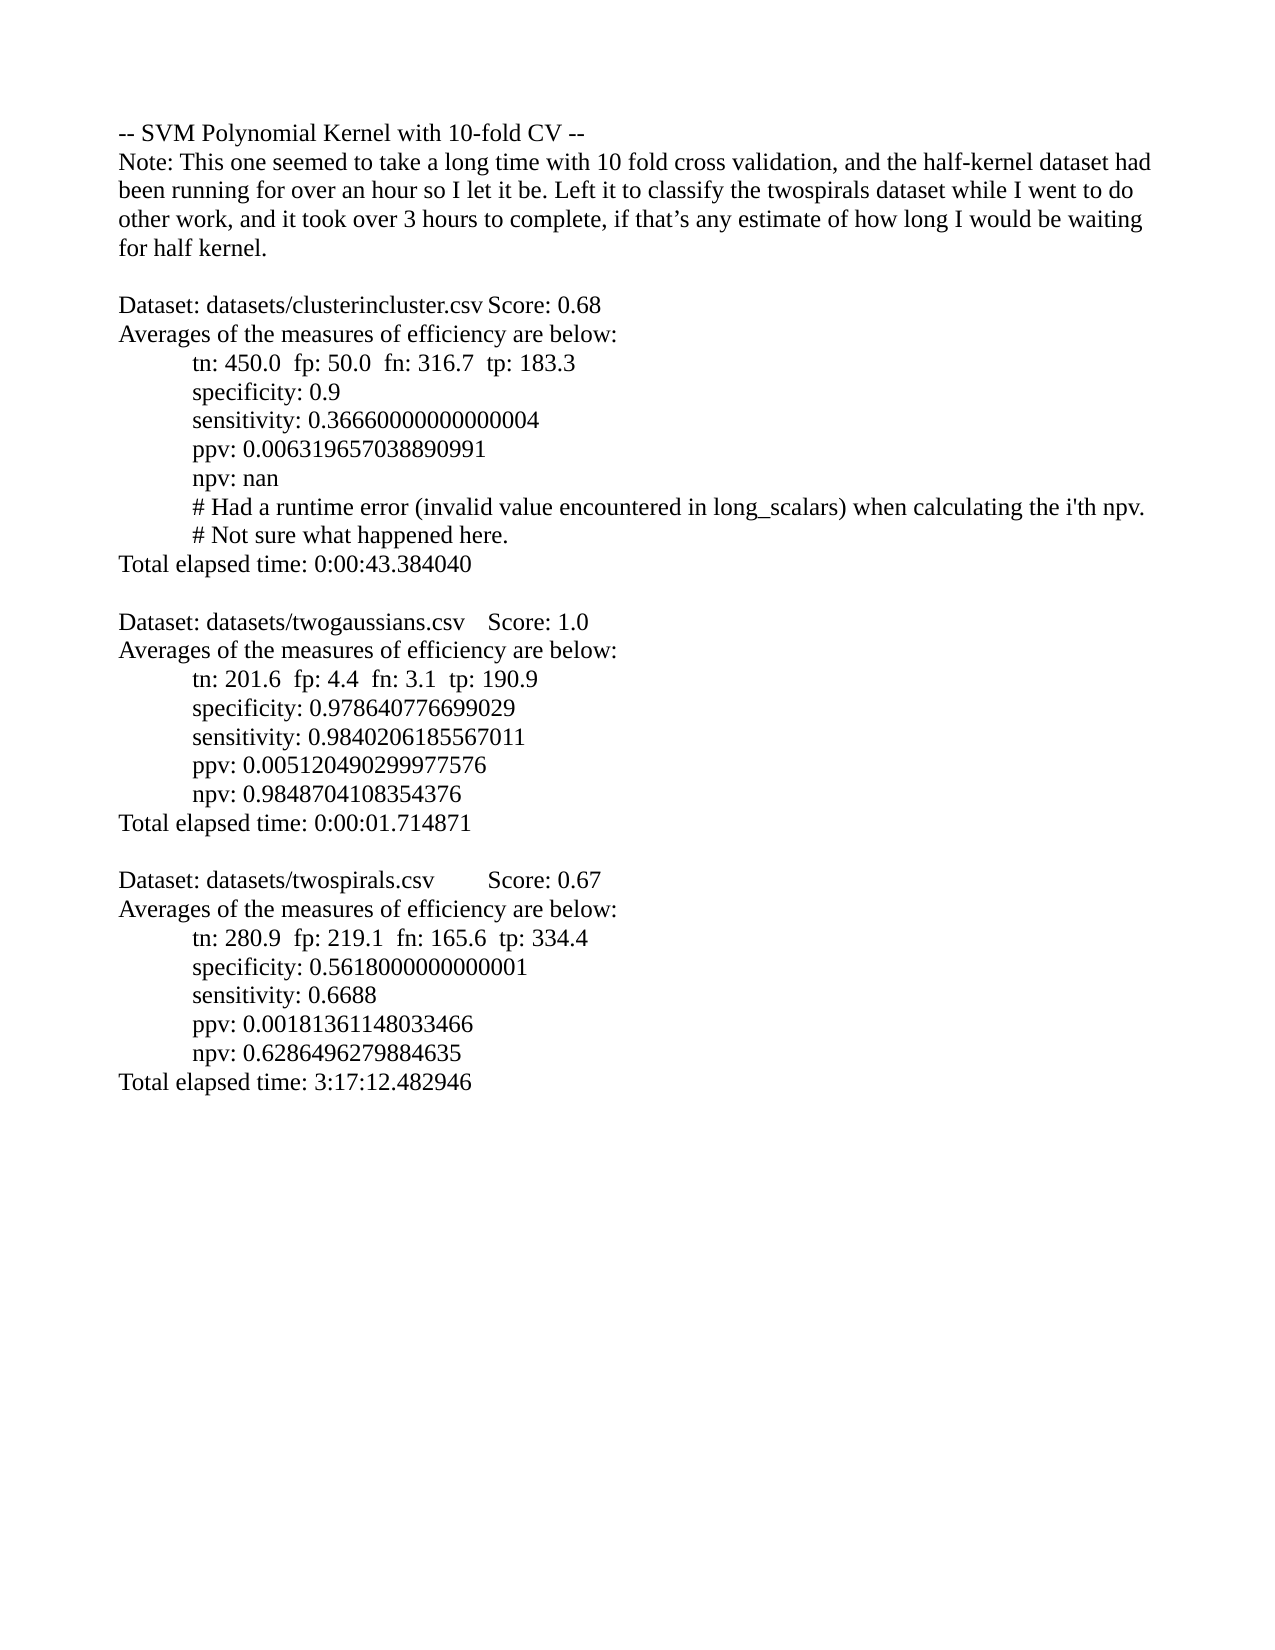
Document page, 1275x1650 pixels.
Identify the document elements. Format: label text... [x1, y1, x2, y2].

text tn: 450.0 fp: 50.0 fn: 316.7 tp: 183.3 [118, 348, 1157, 377]
text Averages of the measures of efficiency are below: [118, 319, 1157, 348]
text Total elapsed time: 3:17:12.482946 [118, 1067, 1157, 1096]
text ppv: 0.00181361148033466 [118, 1009, 1157, 1038]
text ppv: 0.005120490299977576 [118, 751, 1157, 779]
text specificity: 0.978640776699029 [118, 693, 1157, 722]
text npv: 0.6286496279884635 [118, 1038, 1157, 1067]
text Averages of the measures of efficiency are below: [118, 636, 1157, 664]
text sensitivity: 0.6688 [118, 981, 1157, 1009]
text npv: nan [118, 463, 1157, 492]
text Dataset: datasets/twospirals.csv Score: 0.67 [118, 866, 1157, 894]
text sensitivity: 0.9840206185567011 [118, 722, 1157, 751]
text Total elapsed time: 0:00:01.714871 [118, 808, 1157, 837]
text Averages of the measures of efficiency are below: [118, 894, 1157, 923]
text npv: 0.9848704108354376 [118, 779, 1157, 808]
text Total elapsed time: 0:00:43.384040 [118, 549, 1157, 578]
text tn: 280.9 fp: 219.1 fn: 165.6 tp: 334.4 [118, 923, 1157, 952]
text ppv: 0.006319657038890991 [118, 434, 1157, 463]
text sensitivity: 0.36660000000000004 [118, 406, 1157, 434]
text specificity: 0.5618000000000001 [118, 952, 1157, 981]
text -- SVM Polynomial Kernel with 10-fold CV -- [118, 118, 1157, 147]
text Dataset: datasets/twogaussians.csv Score: 1.0 [118, 607, 1157, 636]
text # Not sure what happened here. [118, 521, 1157, 549]
text Note: This one seemed to take a long time with 10 fold cross validation, and the half-kernel dataset had been running for over an hour so I let it be. Left it to classify the twospirals dataset while I went to do other work, and it took over 3 hours to complete, if that’s any estimate of how long I would be waiting for half kernel. [118, 147, 1157, 262]
text specificity: 0.9 [118, 377, 1157, 406]
text # Had a runtime error (invalid value encountered in long_scalars) when calculating the i'th npv. [118, 492, 1157, 521]
text tn: 201.6 fp: 4.4 fn: 3.1 tp: 190.9 [118, 664, 1157, 693]
text Dataset: datasets/clusterincluster.csv Score: 0.68 [118, 291, 1157, 319]
